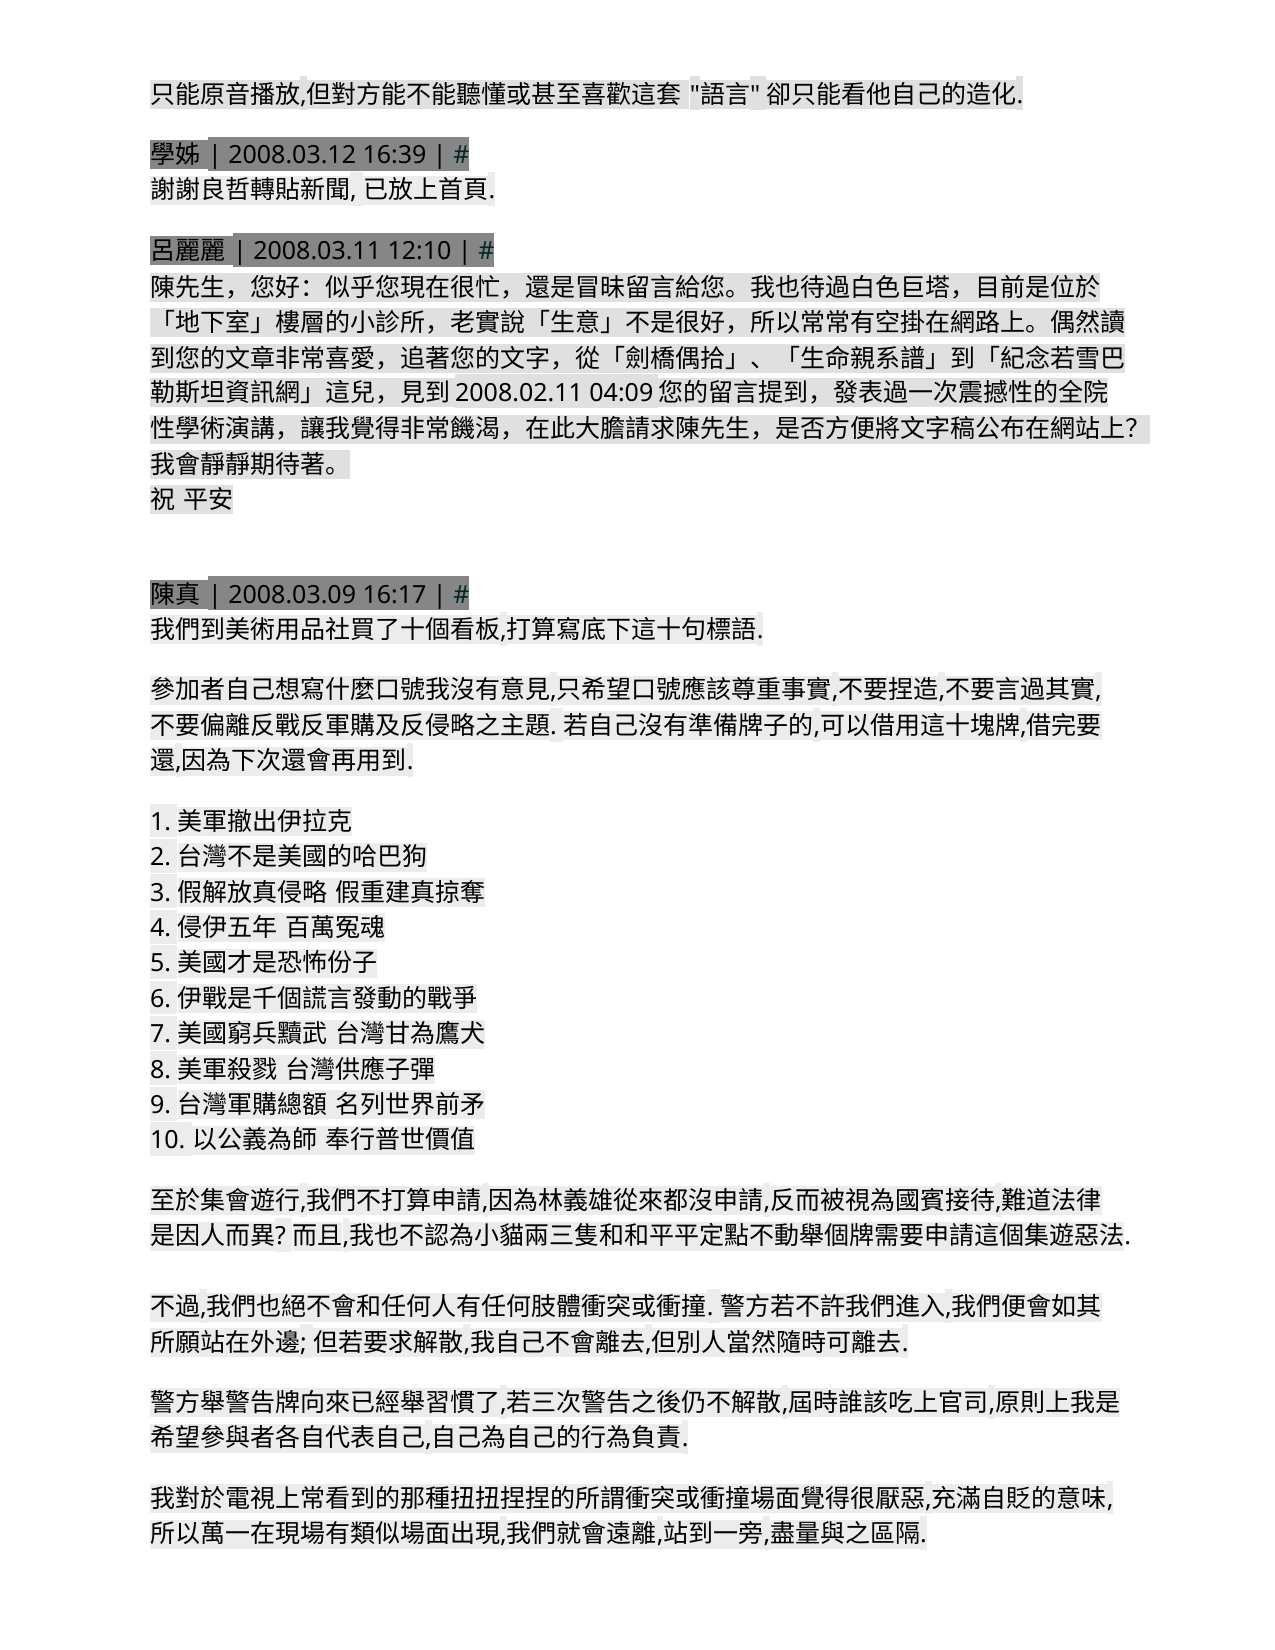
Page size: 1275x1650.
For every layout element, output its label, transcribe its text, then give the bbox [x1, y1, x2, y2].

text 謝謝良哲轉貼新聞, 已放上首頁. [150, 171, 1125, 206]
text 陳先生，您好：似乎您現在很忙，還是冒昧留言給您。我也待過白色巨塔，目前是位於「地下室」樓層的小診所，老實說「生意」不是很好，所以常常有空掛在網路上。偶然讀到您的文章非常喜愛，追著您的文字，從「劍橋偶拾」、「生命親系譜」到「紀念若雪巴勒斯坦資訊網」這兒，見到2008.02.11 04:09您的留言提到，發表過一次震撼性的全院性學術演講，讓我覺得非常饑渴，在此大膽請求陳先生，是否方便將文字稿公布在網站上？我會靜靜期待著。 祝 平安 [150, 267, 1125, 550]
text 我對於電視上常看到的那種扭扭捏捏的所謂衝突或衝撞場面覺得很厭惡,充滿自貶的意味,所以萬一在現場有類似場面出現,我們就會遠離,站到一旁,盡量與之區隔. [150, 1479, 1125, 1550]
text 學姊 | 2008.03.12 16:39 | # [150, 135, 1125, 171]
text 只能原音播放,但對方能不能聽懂或甚至喜歡這套 "語言" 卻只能看他自己的造化. [150, 75, 1125, 110]
text 陳真 | 2008.03.09 16:17 | # [150, 575, 1125, 610]
text 警方舉警告牌向來已經舉習慣了,若三次警告之後仍不解散,屆時誰該吃上官司,原則上我是希望參與者各自代表自己,自己為自己的行為負責. [150, 1383, 1125, 1454]
text 至於集會遊行,我們不打算申請,因為林義雄從來都沒申請,反而被視為國賓接待,難道法律是因人而異? 而且,我也不認為小貓兩三隻和和平平定點不動舉個牌需要申請這個集遊惡法. 不過,我們也絕不會和任何人有任何肢體衝突或衝撞. 警方若不許我們進入,我們便會如其所願站在外邊; 但若要求解散,我自己不會離去,但別人當然隨時可離去. [150, 1181, 1125, 1358]
text 1. 美軍撤出伊拉克 2. 台灣不是美國的哈巴狗 3. 假解放真侵略 假重建真掠奪 4. 侵伊五年 百萬冤魂 5. 美國才是恐怖份子 6. 伊戰是千個謊言發動的戰爭 7. 美國窮兵黷武 台灣甘為鷹犬 8. 美軍殺戮 台灣供應子彈 9. 台灣軍購總額 名列世界前矛 10. 以公義為師 奉行普世價值 [150, 802, 1125, 1156]
text 我們到美術用品社買了十個看板,打算寫底下這十句標語. [150, 610, 1125, 646]
text 呂麗麗 | 2008.03.11 12:10 | # [150, 231, 1125, 267]
text 參加者自己想寫什麼口號我沒有意見,只希望口號應該尊重事實,不要捏造,不要言過其實,不要偏離反戰反軍購及反侵略之主題. 若自己沒有準備牌子的,可以借用這十塊牌,借完要還,因為下次還會再用到. [150, 671, 1125, 777]
